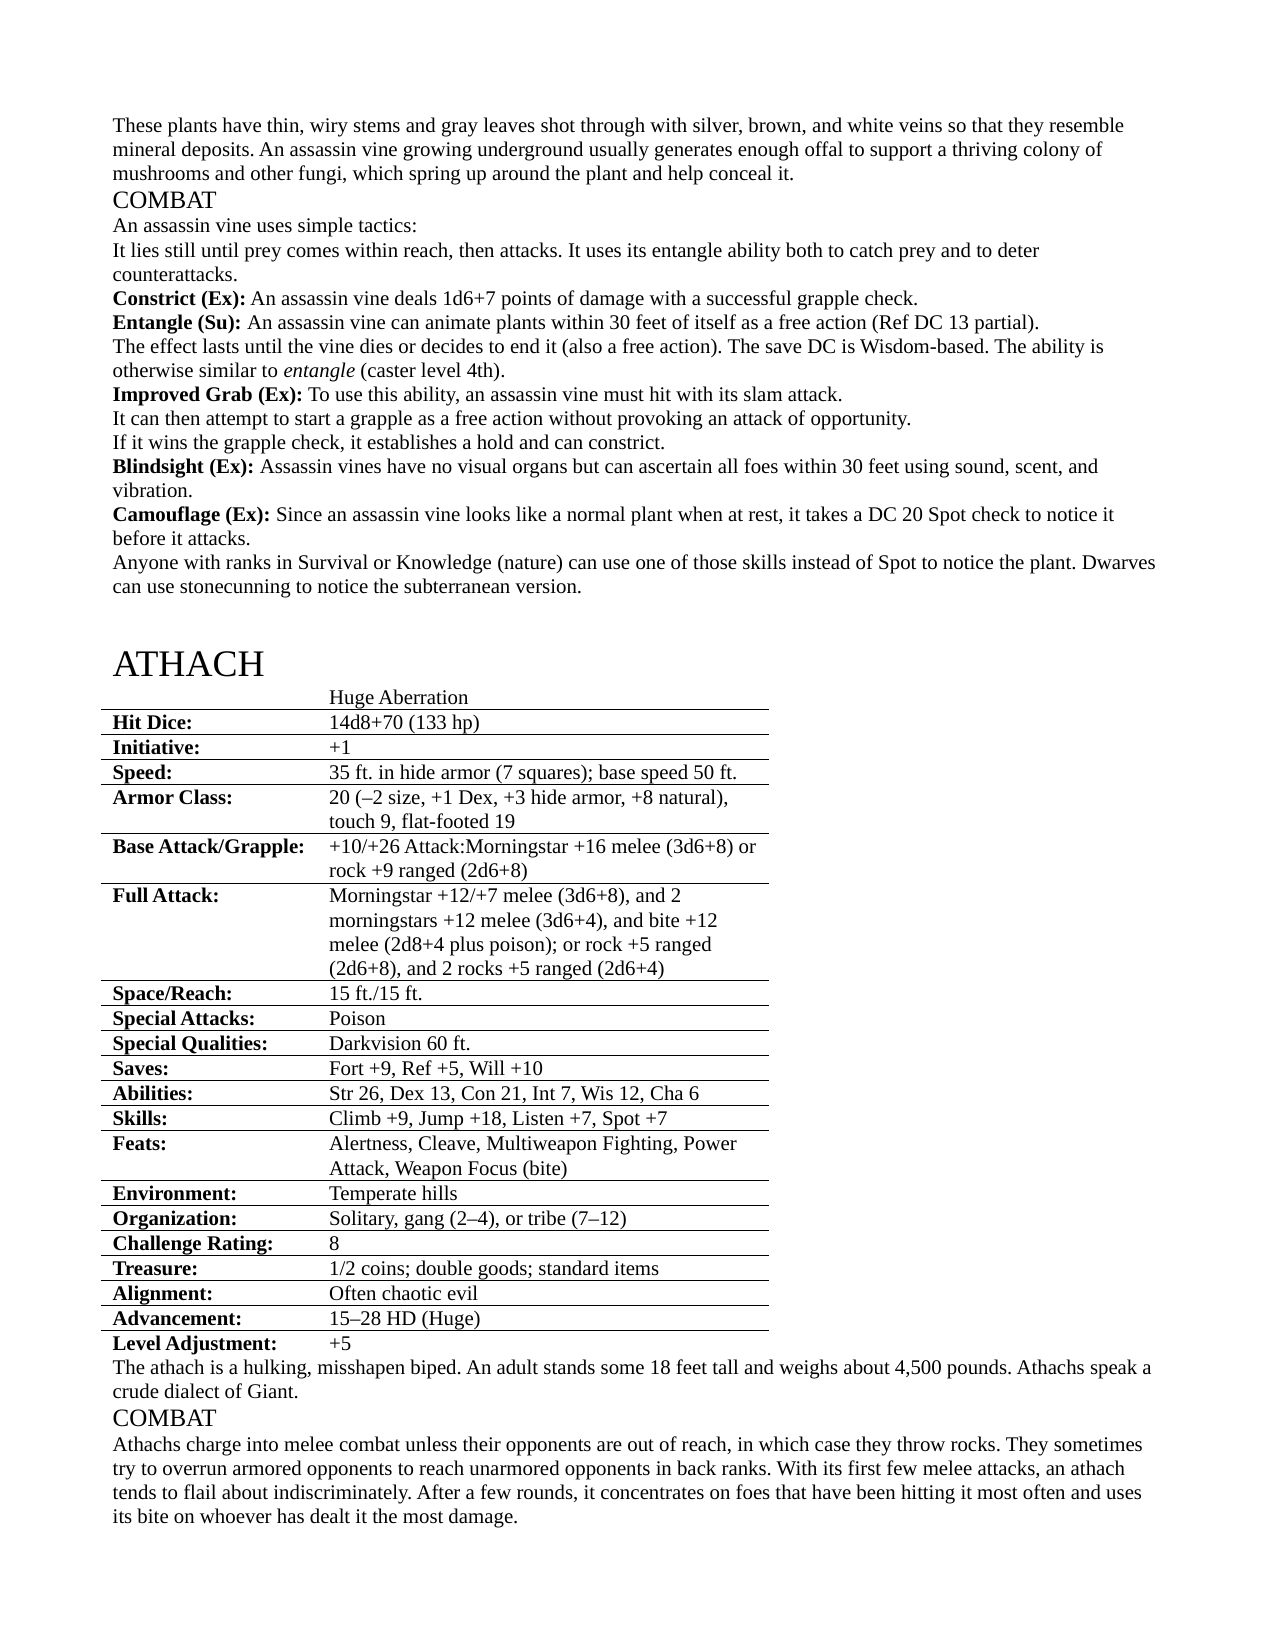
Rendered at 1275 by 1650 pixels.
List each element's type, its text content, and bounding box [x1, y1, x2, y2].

text COMBAT [112, 1403, 1162, 1432]
table_cell Fort +9, Ref +5, Will +10 [318, 1056, 769, 1080]
text Blindsight (Ex): Assassin vines have no visual organs but can ascertain all foes within 30 feet using sound, scent, and vibration. [112, 454, 1162, 502]
text The athach is a hulking, misshapen biped. An adult stands some 18 feet tall and weighs about 4,500 pounds. Athachs speak a crude dialect of Giant. [112, 1355, 1162, 1403]
table_cell Space/Reach: [101, 981, 318, 1005]
table_cell Solitary, gang (2–4), or tribe (7–12) [318, 1206, 769, 1230]
table_cell Saves: [101, 1056, 318, 1080]
table_cell Climb +9, Jump +18, Listen +7, Spot +7 [318, 1106, 769, 1130]
table_cell Challenge Rating: [101, 1231, 318, 1255]
text These plants have thin, wiry stems and gray leaves shot through with silver, brown, and white veins so that they resemble mineral deposits. An assassin vine growing underground usually generates enough offal to support a thriving colony of mushrooms and other fungi, which spring up around the plant and help conceal it. [112, 112, 1162, 185]
table_cell Full Attack: [101, 884, 318, 980]
table_cell 15–28 HD (Huge) [318, 1306, 769, 1330]
table_cell +10/+26 Attack:Morningstar +16 melee (3d6+8) or rock +9 ranged (2d6+8) [318, 834, 769, 882]
text Entangle (Su): An assassin vine can animate plants within 30 feet of itself as a free action (Ref DC 13 partial). [112, 310, 1162, 334]
table_cell Armor Class: [101, 785, 318, 833]
table_cell Feats: [101, 1131, 318, 1179]
table_cell Str 26, Dex 13, Con 21, Int 7, Wis 12, Cha 6 [318, 1081, 769, 1105]
text It can then attempt to start a grapple as a free action without provoking an attack of opportunity. [112, 406, 1162, 430]
text ATHACH [112, 642, 1162, 685]
table_cell +1 [318, 735, 769, 759]
text Anyone with ranks in Survival or Knowledge (nature) can use one of those skills instead of Spot to notice the plant. Dwarves can use stonecunning to notice the subterranean version. [112, 550, 1162, 598]
table_cell 35 ft. in hide armor (7 squares); base speed 50 ft. [318, 760, 769, 784]
text It lies still until prey comes within reach, then attacks. It uses its entangle ability both to catch prey and to deter counterattacks. [112, 237, 1162, 286]
table_cell Alignment: [101, 1281, 318, 1305]
table_cell +5 [318, 1331, 769, 1355]
table_cell Temperate hills [318, 1181, 769, 1204]
table_cell Initiative: [101, 735, 318, 759]
table_cell Hit Dice: [101, 710, 318, 734]
text Camouflage (Ex): Since an assassin vine looks like a normal plant when at rest, it takes a DC 20 Spot check to notice it before it attacks. [112, 502, 1162, 550]
table_cell Advancement: [101, 1306, 318, 1330]
table_cell Special Qualities: [101, 1031, 318, 1055]
table_cell 1/2 coins; double goods; standard items [318, 1256, 769, 1280]
text Athachs charge into melee combat unless their opponents are out of reach, in which case they throw rocks. They sometimes try to overrun armored opponents to reach unarmored opponents in back ranks. With its first few melee attacks, an athach tends to flail about indiscriminately. After a few rounds, it concentrates on foes that have been hitting it most often and uses its bite on whoever has dealt it the most damage. [112, 1432, 1162, 1528]
table_cell Environment: [101, 1181, 318, 1204]
table_cell Level Adjustment: [101, 1331, 318, 1355]
table_cell Skills: [101, 1106, 318, 1130]
text The effect lasts until the vine dies or decides to end it (also a free action). The save DC is Wisdom-based. The ability is otherwise similar to entangle (caster level 4th). [112, 334, 1162, 382]
text An assassin vine uses simple tactics: [112, 213, 1162, 237]
table_cell 15 ft./15 ft. [318, 981, 769, 1005]
text Constrict (Ex): An assassin vine deals 1d6+7 points of damage with a successful grapple check. [112, 286, 1162, 310]
table_cell Speed: [101, 760, 318, 784]
table_cell 20 (–2 size, +1 Dex, +3 hide armor, +8 natural), touch 9, flat-footed 19 [318, 785, 769, 833]
table_cell Organization: [101, 1206, 318, 1230]
text COMBAT [112, 185, 1162, 213]
text Improved Grab (Ex): To use this ability, an assassin vine must hit with its slam attack. [112, 382, 1162, 406]
table_cell 8 [318, 1231, 769, 1255]
table_header [101, 685, 318, 709]
text If it wins the grapple check, it establishes a hold and can constrict. [112, 430, 1162, 454]
table_cell Poison [318, 1006, 769, 1030]
table_header Huge Aberration [318, 685, 769, 709]
table_cell Darkvision 60 ft. [318, 1031, 769, 1055]
table_cell Alertness, Cleave, Multiweapon Fighting, Power Attack, Weapon Focus (bite) [318, 1131, 769, 1179]
table_cell 14d8+70 (133 hp) [318, 710, 769, 734]
table_cell Special Attacks: [101, 1006, 318, 1030]
table_cell Often chaotic evil [318, 1281, 769, 1305]
table_cell Treasure: [101, 1256, 318, 1280]
table_cell Abilities: [101, 1081, 318, 1105]
table_cell Base Attack/Grapple: [101, 834, 318, 882]
table_cell Morningstar +12/+7 melee (3d6+8), and 2 morningstars +12 melee (3d6+4), and bite +12 melee (2d8+4 plus poison); or rock +5 ranged (2d6+8), and 2 rocks +5 ranged (2d6+4) [318, 884, 769, 980]
